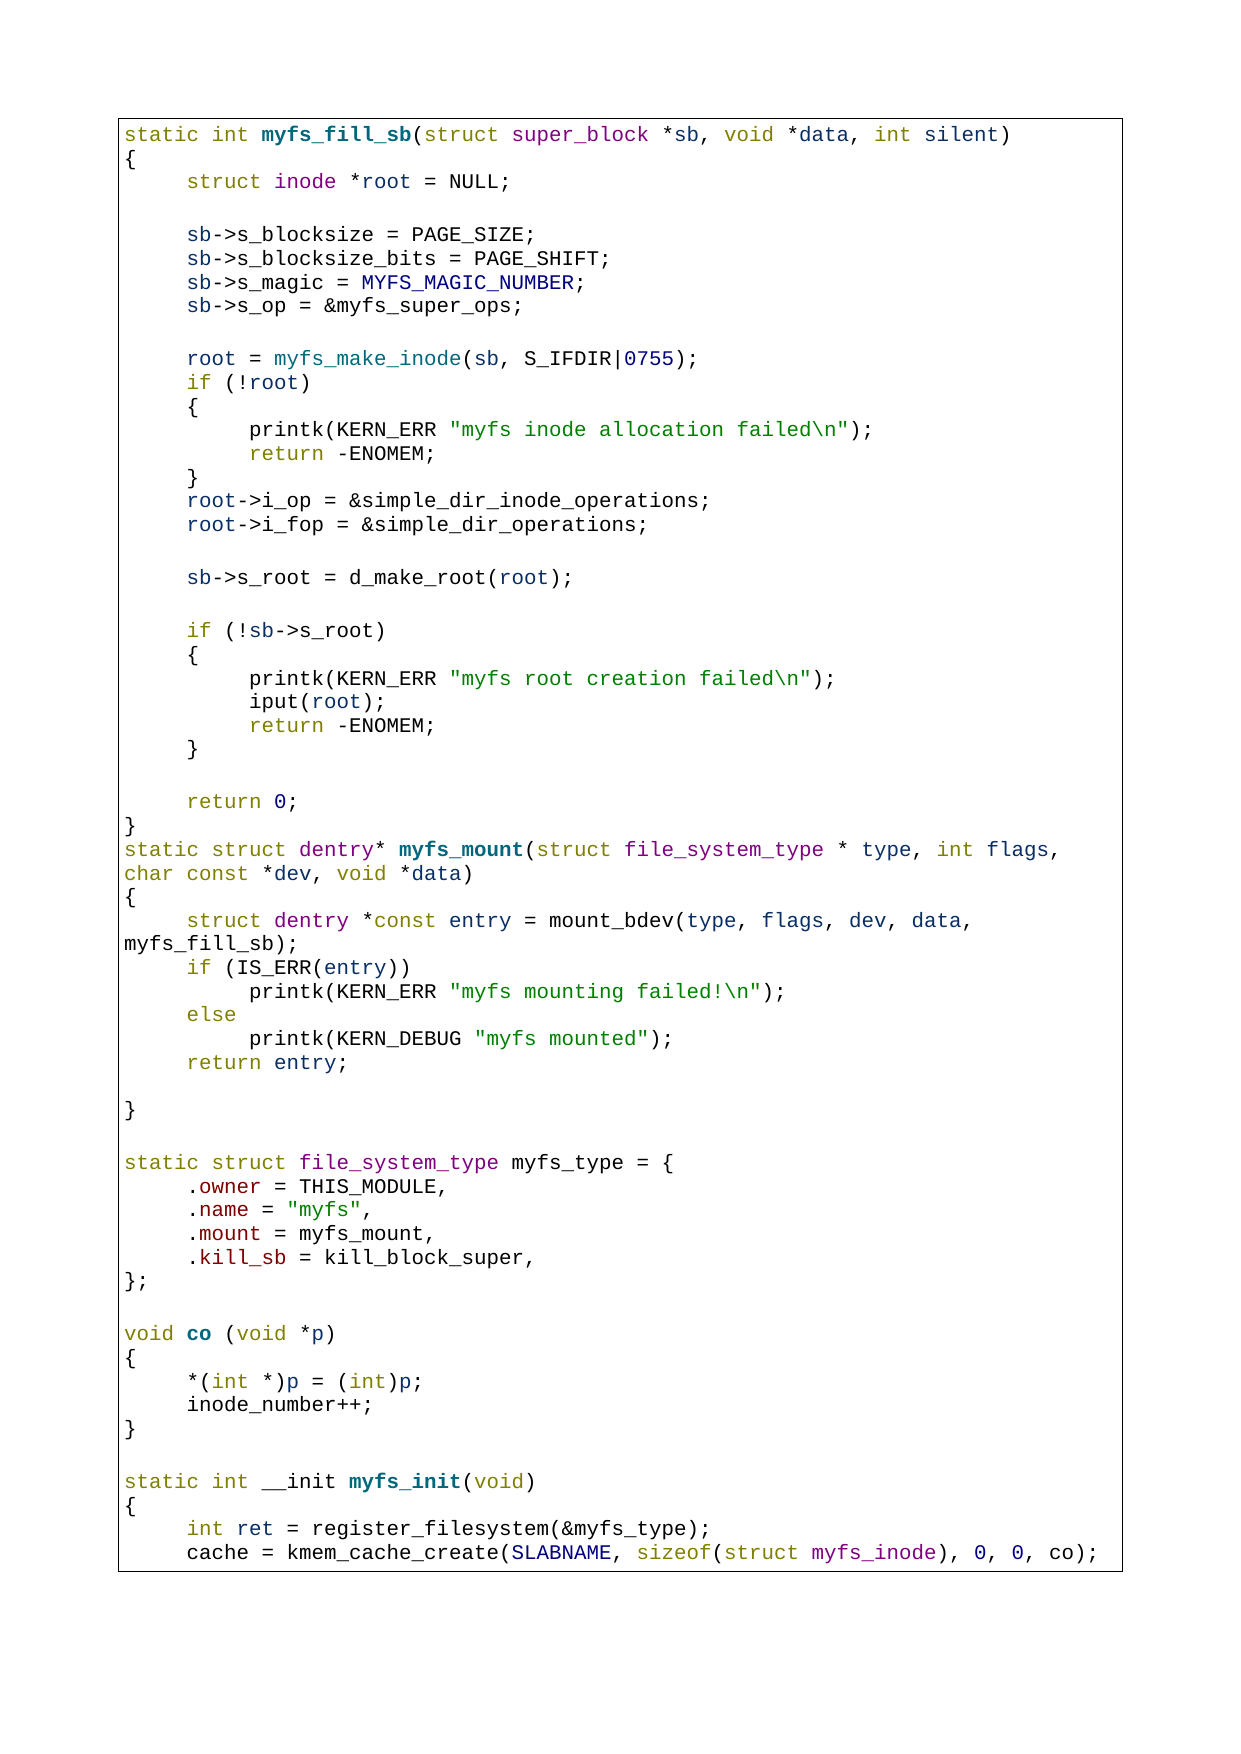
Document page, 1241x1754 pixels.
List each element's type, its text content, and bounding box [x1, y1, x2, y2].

table_header static int myfs_fill_sb(struct super_block *sb, void *data, int silent) { struct inode *root = NULL; sb->s_blocksize = PAGE_SIZE; sb->s_blocksize_bits = PAGE_SHIFT; sb->s_magic = MYFS_MAGIC_NUMBER; sb->s_op = &myfs_super_ops; root = myfs_make_inode(sb, S_IFDIR|0755); if (!root) { printk(KERN_ERR "myfs inode allocation failed\n"); return -ENOMEM; } root->i_op = &simple_dir_inode_operations; root->i_fop = &simple_dir_operations; sb->s_root = d_make_root(root); if (!sb->s_root) { printk(KERN_ERR "myfs root creation failed\n"); iput(root); return -ENOMEM; } return 0; } static struct dentry* myfs_mount(struct file_system_type * type, int flags, char const *dev, void *data) { struct dentry *const entry = mount_bdev(type, flags, dev, data, myfs_fill_sb); if (IS_ERR(entry)) printk(KERN_ERR "myfs mounting failed!\n"); else printk(KERN_DEBUG "myfs mounted"); return entry; } static struct file_system_type myfs_type = { .owner = THIS_MODULE, .name = "myfs", .mount = myfs_mount, .kill_sb = kill_block_super, }; void co (void *p) { *(int *)p = (int)p; inode_number++; } static int __init myfs_init(void) { int ret = register_filesystem(&myfs_type); cache = kmem_cache_create(SLABNAME, sizeof(struct myfs_inode), 0, 0, co); [119, 119, 1122, 1571]
